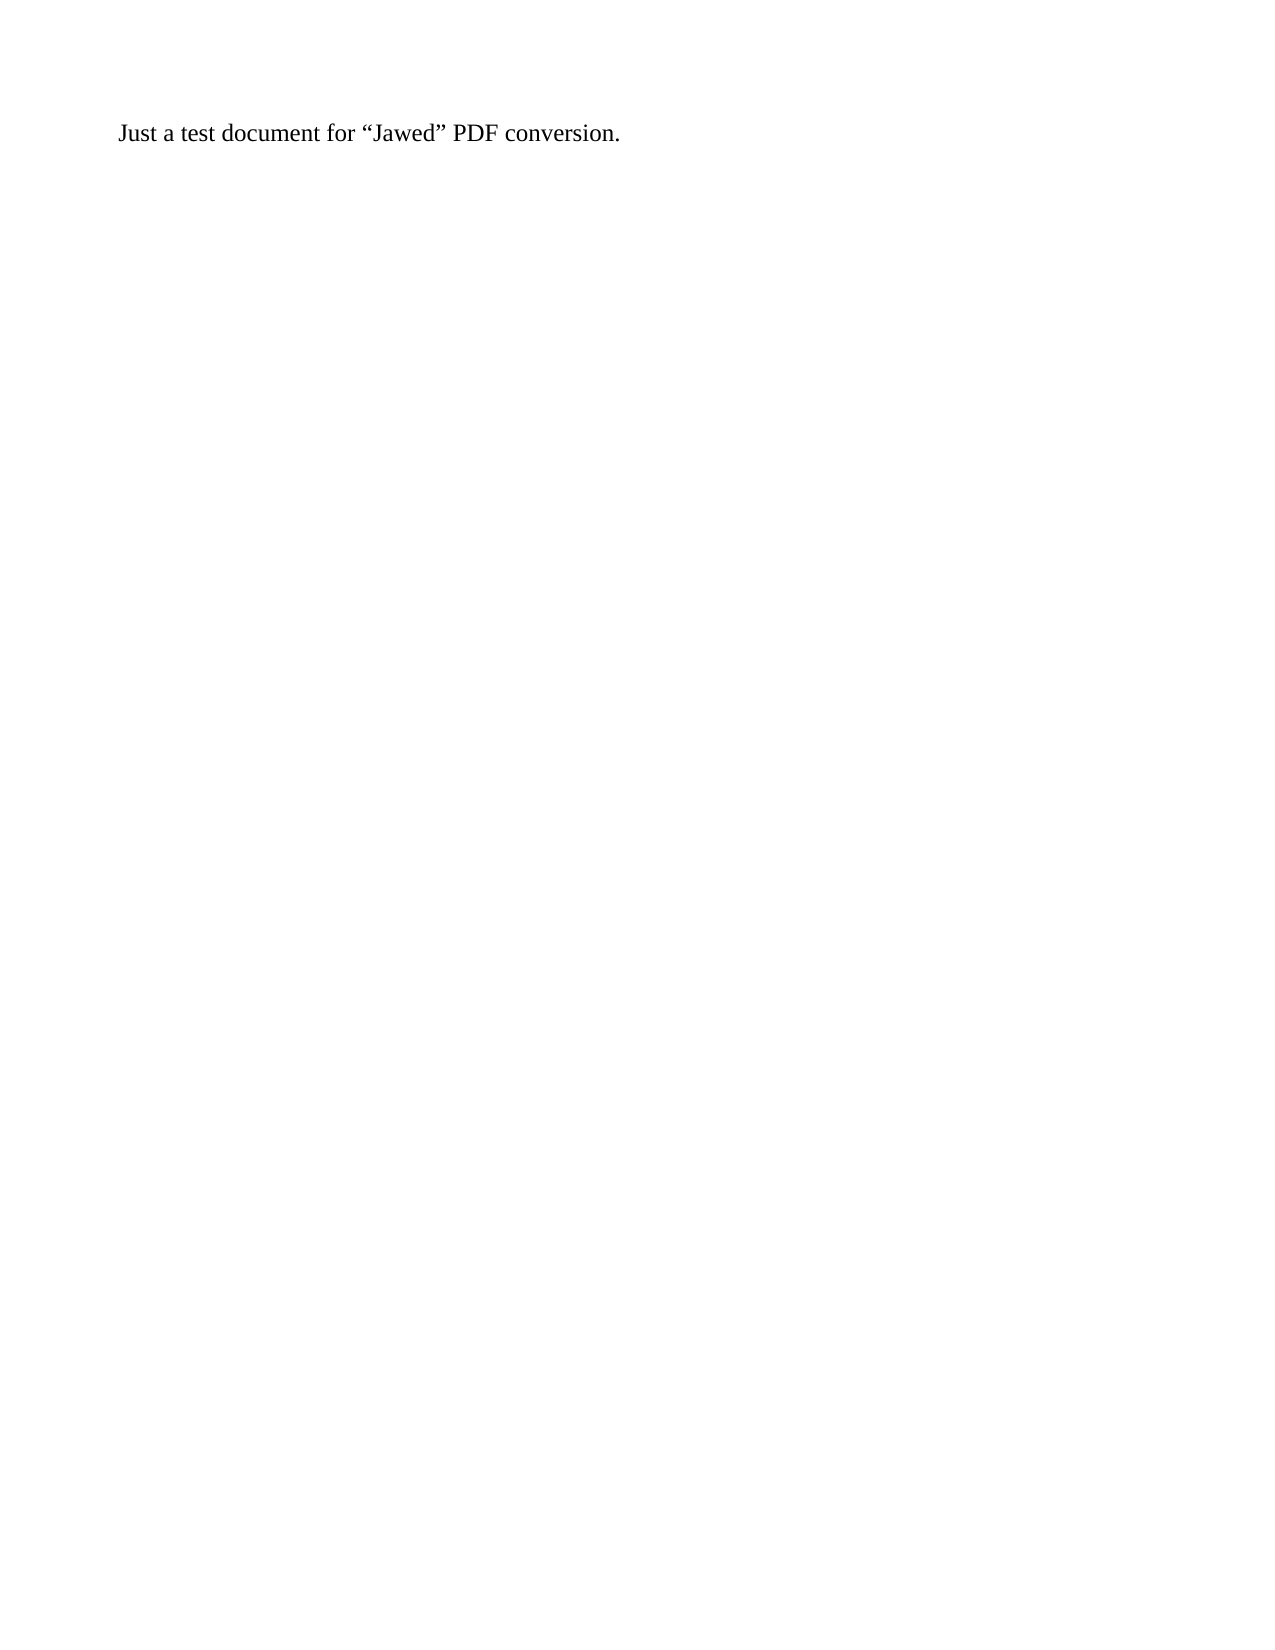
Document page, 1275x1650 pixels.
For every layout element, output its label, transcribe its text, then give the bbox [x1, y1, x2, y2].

text Just a test document for “Jawed” PDF conversion. [118, 118, 1157, 147]
